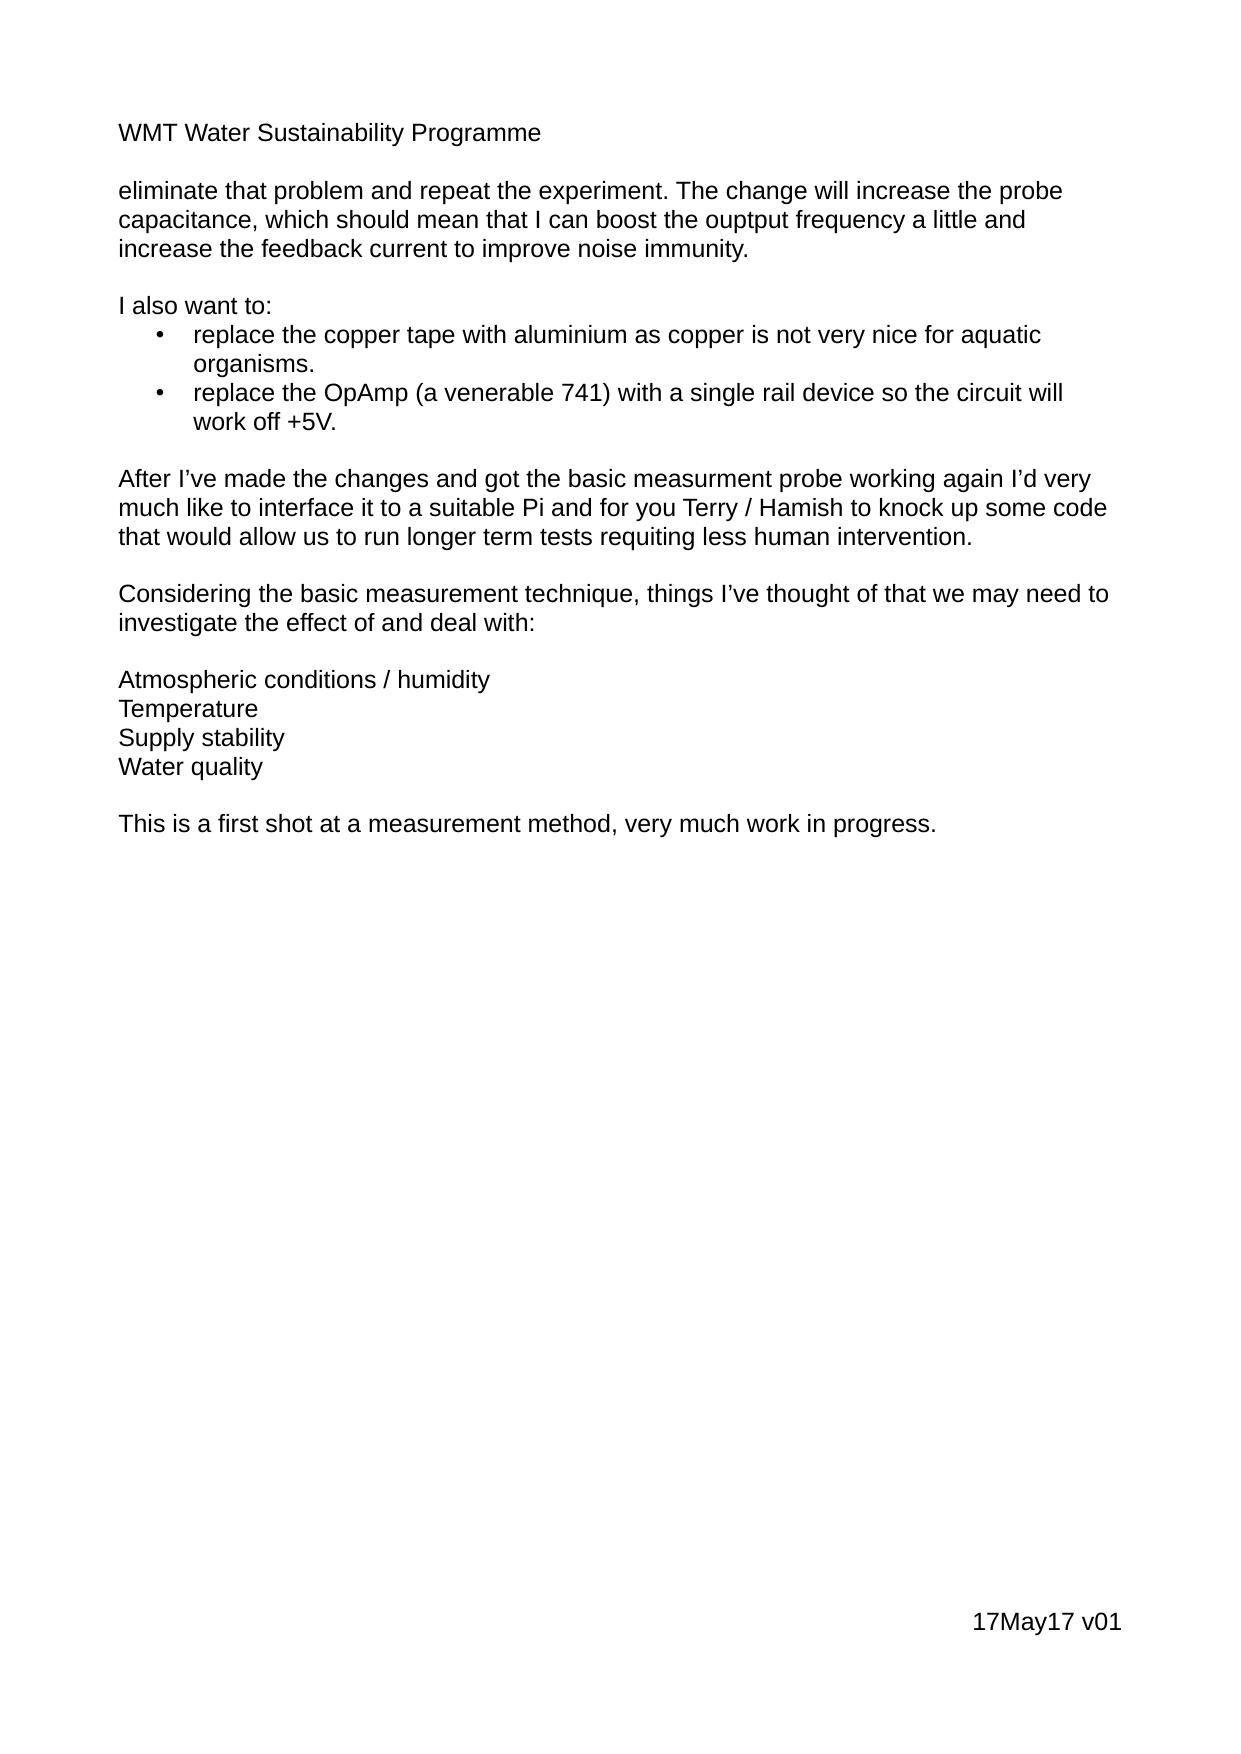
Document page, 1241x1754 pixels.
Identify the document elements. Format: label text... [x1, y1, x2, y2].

text Considering the basic measurement technique, things I’ve thought of that we may need to investigate the effect of and deal with: [118, 579, 1122, 637]
text Temperature [118, 694, 1122, 723]
text I also want to: [118, 291, 1122, 320]
list replace the OpAmp (a venerable 741) with a single rail device so the circuit will work off +5V. [156, 378, 1122, 435]
text This is a first shot at a measurement method, very much work in progress. [118, 809, 1122, 838]
text Atmospheric conditions / humidity [118, 665, 1122, 694]
text Supply stability [118, 723, 1122, 752]
text eliminate that problem and repeat the experiment. The change will increase the probe capacitance, which should mean that I can boost the ouptput frequency a little and increase the feedback current to improve noise immunity. [118, 176, 1122, 263]
list replace the copper tape with aluminium as copper is not very nice for aquatic organisms. [156, 320, 1122, 378]
text After I’ve made the changes and got the basic measurment probe working again I’d very much like to interface it to a suitable Pi and for you Terry / Hamish to knock up some code that would allow us to run longer term tests requiting less human intervention. [118, 464, 1122, 550]
text Water quality [118, 752, 1122, 780]
